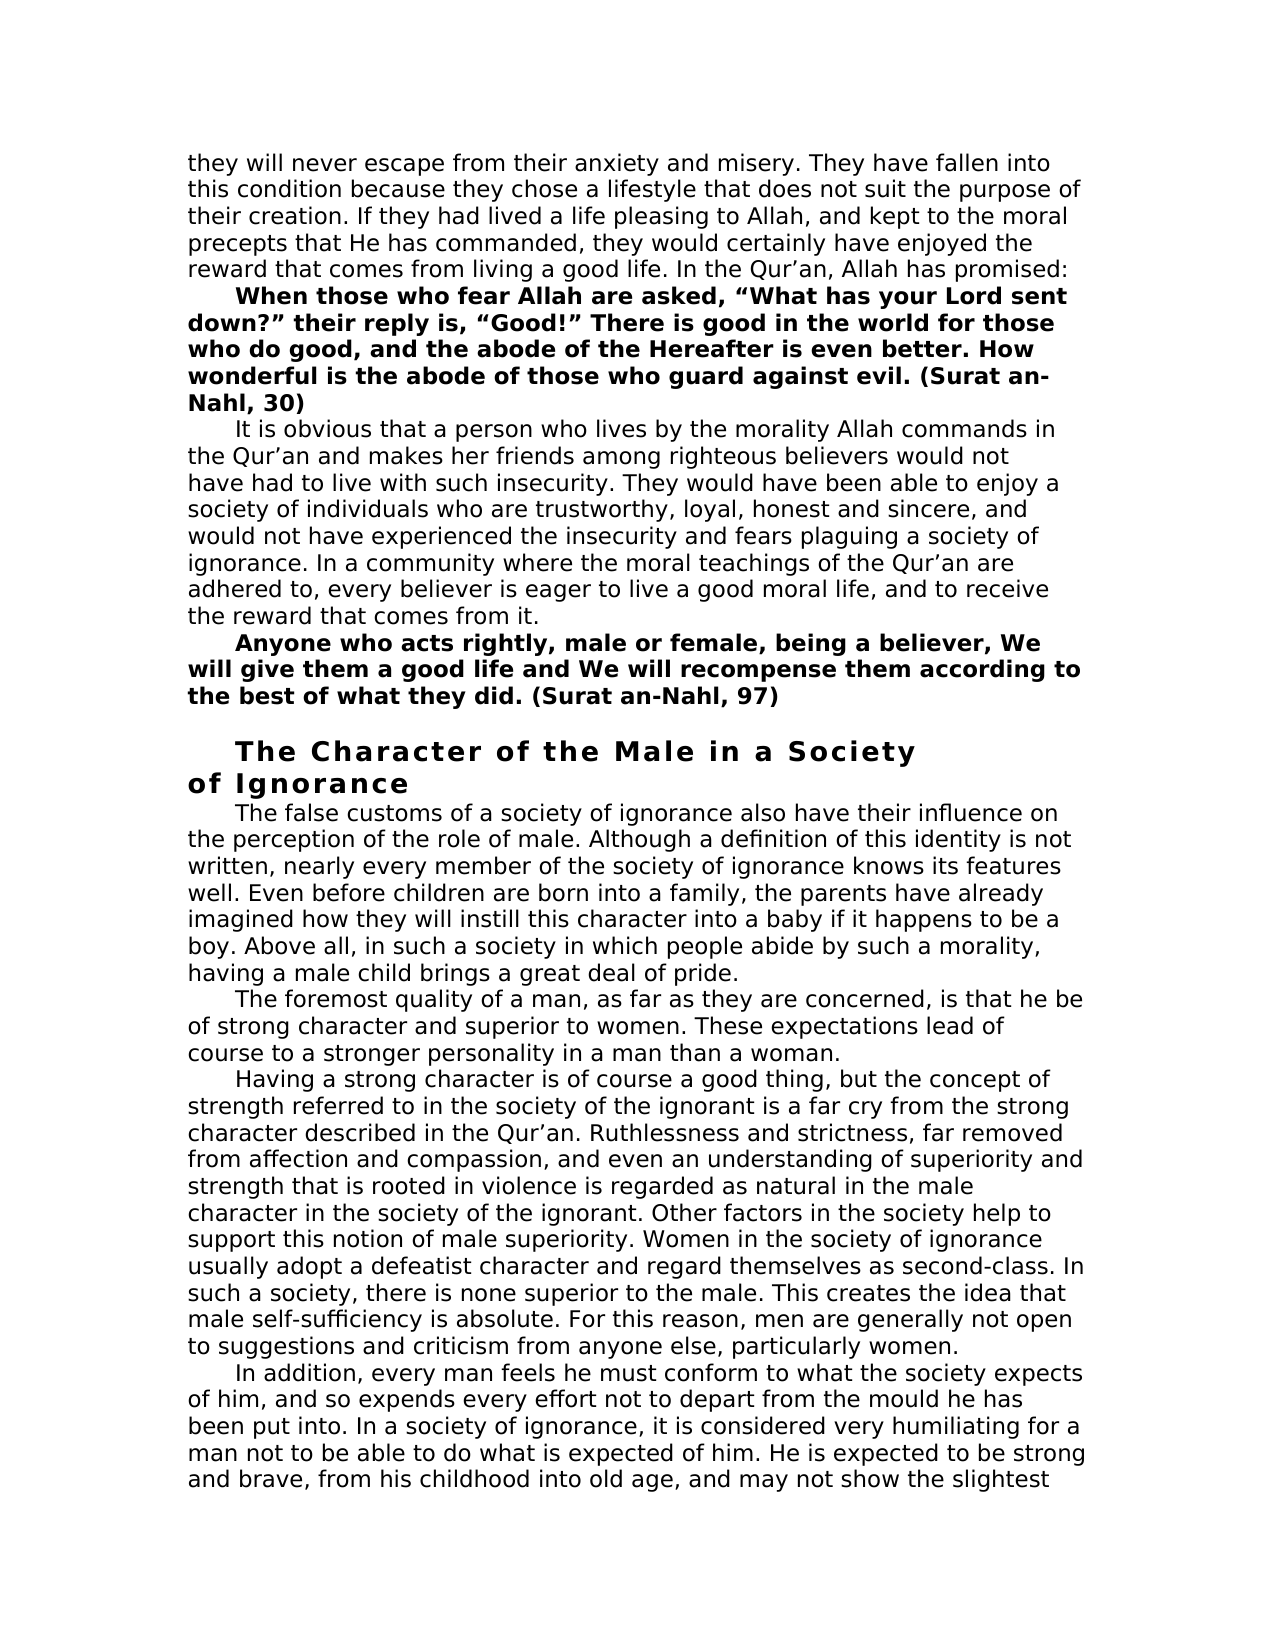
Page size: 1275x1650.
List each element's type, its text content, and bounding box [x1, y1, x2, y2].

text In addition, every man feels he must conform to what the society expects of him, and so expends every effort not to depart from the mould he has been put into. In a society of ignorance, it is considered very humiliating for a man not to be able to do what is expected of him. He is expected to be strong and brave, from his childhood into old age, and may not show the slightest [187, 1360, 1087, 1493]
text When those who fear Allah are asked, “What has your Lord sent down?” their reply is, “Good!” There is good in the world for those who do good, and the abode of the Hereafter is even better. How wonderful is the abode of those who guard against evil. (Surat an-Nahl, 30) [187, 283, 1087, 417]
text Having a strong character is of course a good thing, but the concept of strength referred to in the society of the ignorant is a far cry from the strong character described in the Qur’an. Ruthlessness and strictness, far removed from affection and compassion, and even an understanding of superiority and strength that is rooted in violence is regarded as natural in the male character in the society of the ignorant. Other factors in the society help to support this notion of male superiority. Women in the society of ignorance usually adopt a defeatist character and regard themselves as second-class. In such a society, there is none superior to the male. This creates the idea that male self-sufficiency is absolute. For this reason, men are generally not open to suggestions and criticism from anyone else, particularly women. [187, 1066, 1087, 1360]
text The foremost quality of a man, as far as they are concerned, is that he be of strong character and superior to women. These expectations lead of course to a stronger personality in a man than a woman. [187, 986, 1087, 1066]
text The false customs of a society of ignorance also have their influence on the perception of the role of male. Although a definition of this identity is not written, nearly every member of the society of ignorance knows its features well. Even before children are born into a family, the parents have already imagined how they will instill this character into a baby if it happens to be a boy. Above all, in such a society in which people abide by such a morality, having a male child brings a great deal of pride. [187, 800, 1087, 986]
text they will never escape from their anxiety and misery. They have fallen into this condition because they chose a lifestyle that does not suit the purpose of their creation. If they had lived a life pleasing to Allah, and kept to the moral precepts that He has commanded, they would certainly have enjoyed the reward that comes from living a good life. In the Qur’an, Allah has promised: [187, 150, 1087, 283]
text It is obvious that a person who lives by the morality Allah commands in the Qur’an and makes her friends among righteous believers would not have had to live with such insecurity. They would have been able to enjoy a society of individuals who are trustworthy, loyal, honest and sincere, and would not have experienced the insecurity and fears plaguing a society of ignorance. In a community where the moral teachings of the Qur’an are adhered to, every believer is eager to live a good moral life, and to receive the reward that comes from it. [187, 417, 1064, 630]
text Anyone who acts rightly, male or female, being a believer, We will give them a good life and We will recompense them according to the best of what they did. (Surat an-Nahl, 97) [187, 630, 1087, 710]
text The Character of the Male in a Society of Ignorance [187, 737, 937, 800]
